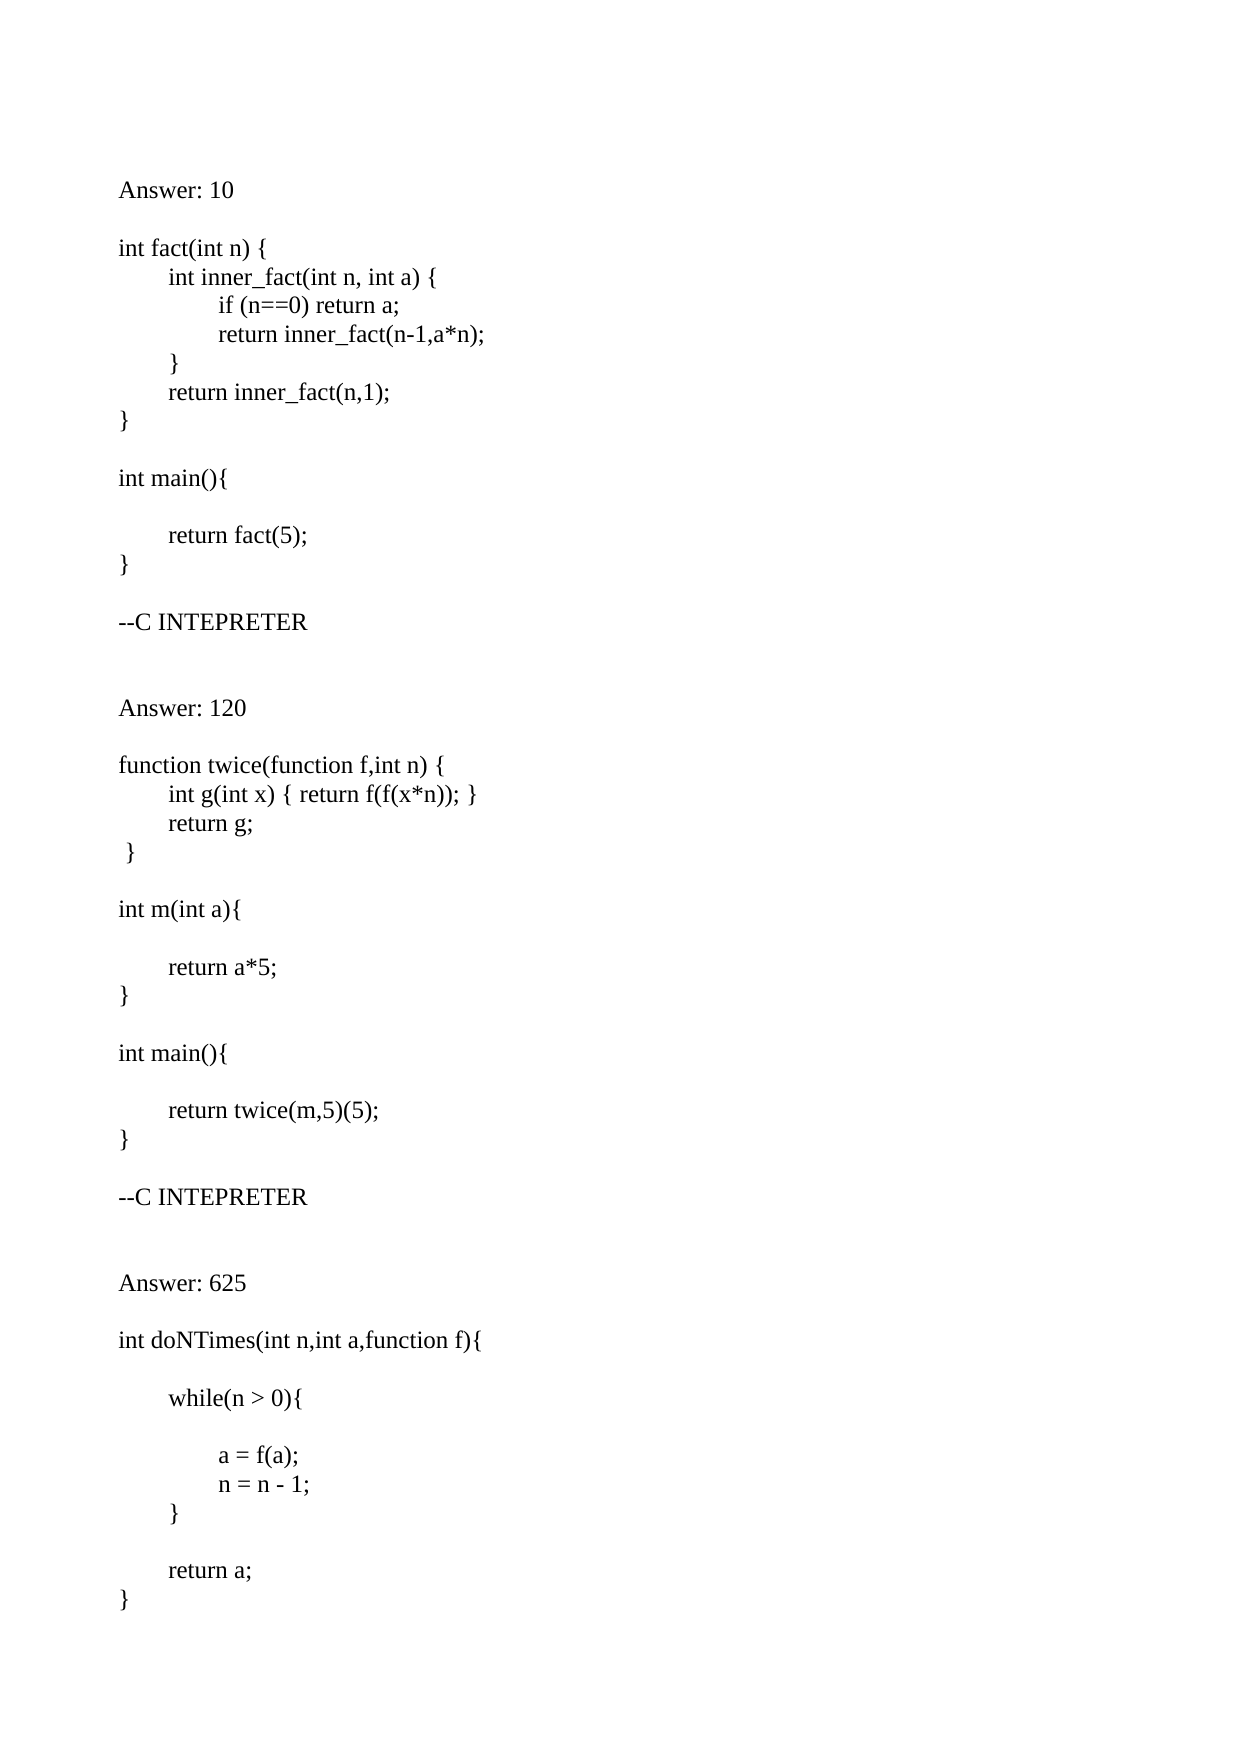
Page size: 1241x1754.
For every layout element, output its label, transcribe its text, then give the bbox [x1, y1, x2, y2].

text Answer: 10 [118, 176, 1122, 204]
text } [118, 837, 1122, 866]
text --C INTEPRETER [118, 607, 1122, 636]
text int m(int a){ [118, 894, 1122, 923]
text int g(int x) { return f(f(x*n)); } [118, 779, 1122, 808]
text a = f(a); [118, 1441, 1122, 1469]
text } [118, 549, 1122, 578]
text if (n==0) return a; [118, 291, 1122, 319]
text return inner_fact(n-1,a*n); [118, 319, 1122, 348]
text return a; [118, 1556, 1122, 1584]
text return inner_fact(n,1); [118, 377, 1122, 406]
text } [118, 406, 1122, 434]
text int doNTimes(int n,int a,function f){ [118, 1326, 1122, 1354]
text int fact(int n) { [118, 233, 1122, 262]
text Answer: 625 [118, 1268, 1122, 1297]
text int main(){ [118, 463, 1122, 492]
text } [118, 981, 1122, 1009]
text n = n - 1; [118, 1469, 1122, 1498]
text } [118, 1498, 1122, 1527]
text return fact(5); [118, 521, 1122, 549]
text while(n > 0){ [118, 1383, 1122, 1412]
text function twice(function f,int n) { [118, 751, 1122, 779]
text return g; [118, 808, 1122, 837]
text } [118, 1124, 1122, 1153]
text int main(){ [118, 1038, 1122, 1067]
text --C INTEPRETER [118, 1182, 1122, 1211]
text return a*5; [118, 952, 1122, 981]
text } [118, 1584, 1122, 1613]
text Answer: 120 [118, 693, 1122, 722]
text return twice(m,5)(5); [118, 1096, 1122, 1124]
text } [118, 348, 1122, 377]
text int inner_fact(int n, int a) { [118, 262, 1122, 291]
